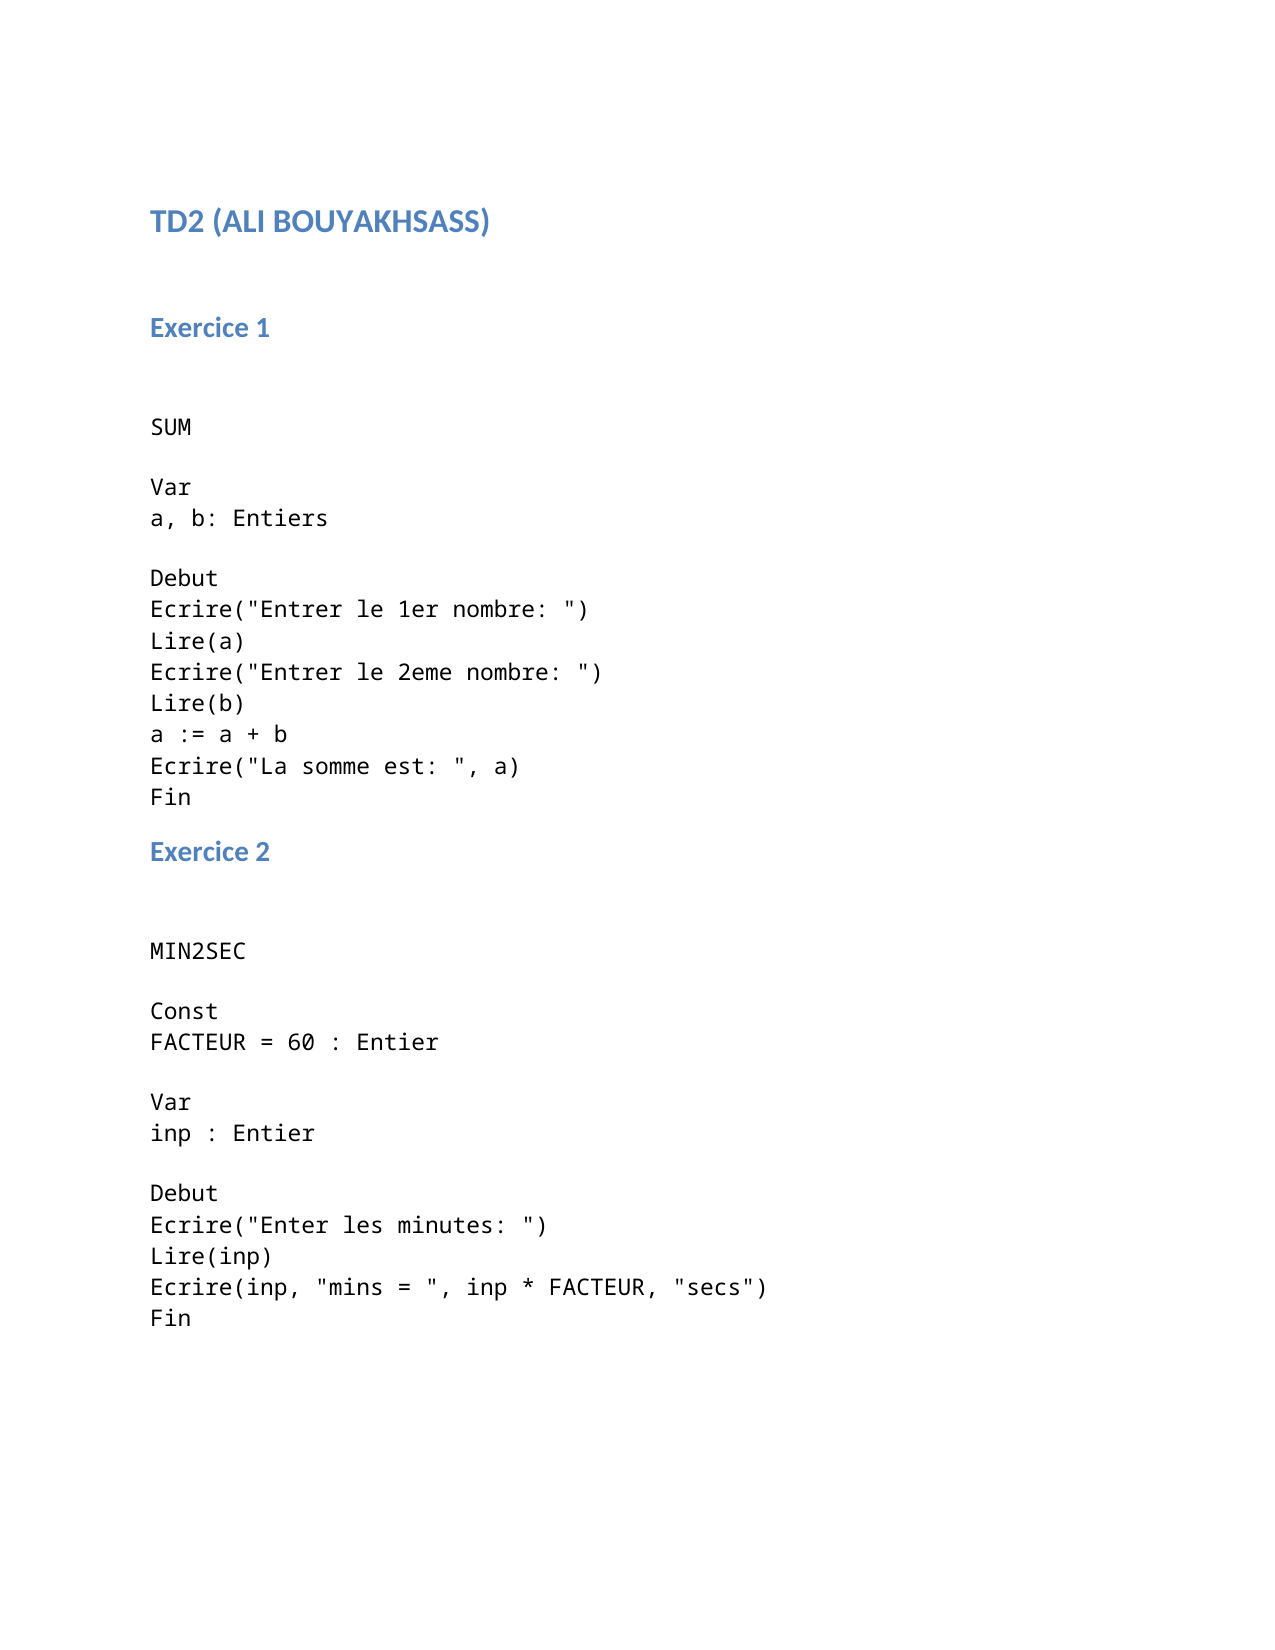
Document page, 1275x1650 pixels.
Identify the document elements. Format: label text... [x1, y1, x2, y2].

subtitle Exercice 2 [150, 833, 1125, 869]
subtitle TD2 (ALI BOUYAKHSASS) [150, 200, 1125, 241]
text SUM Var a, b: Entiers Debut Ecrire("Entrer le 1er nombre: ") Lire(a) Ecrire("Entrer le 2eme nombre: ") Lire(b) a := a + b Ecrire("La somme est: ", a) Fin [150, 411, 1125, 812]
subtitle Exercice 1 [150, 309, 1125, 345]
text MIN2SEC Const FACTEUR = 60 : Entier Var inp : Entier Debut Ecrire("Enter les minutes: ") Lire(inp) Ecrire(inp, "mins = ", inp * FACTEUR, "secs") Fin [150, 935, 1125, 1334]
